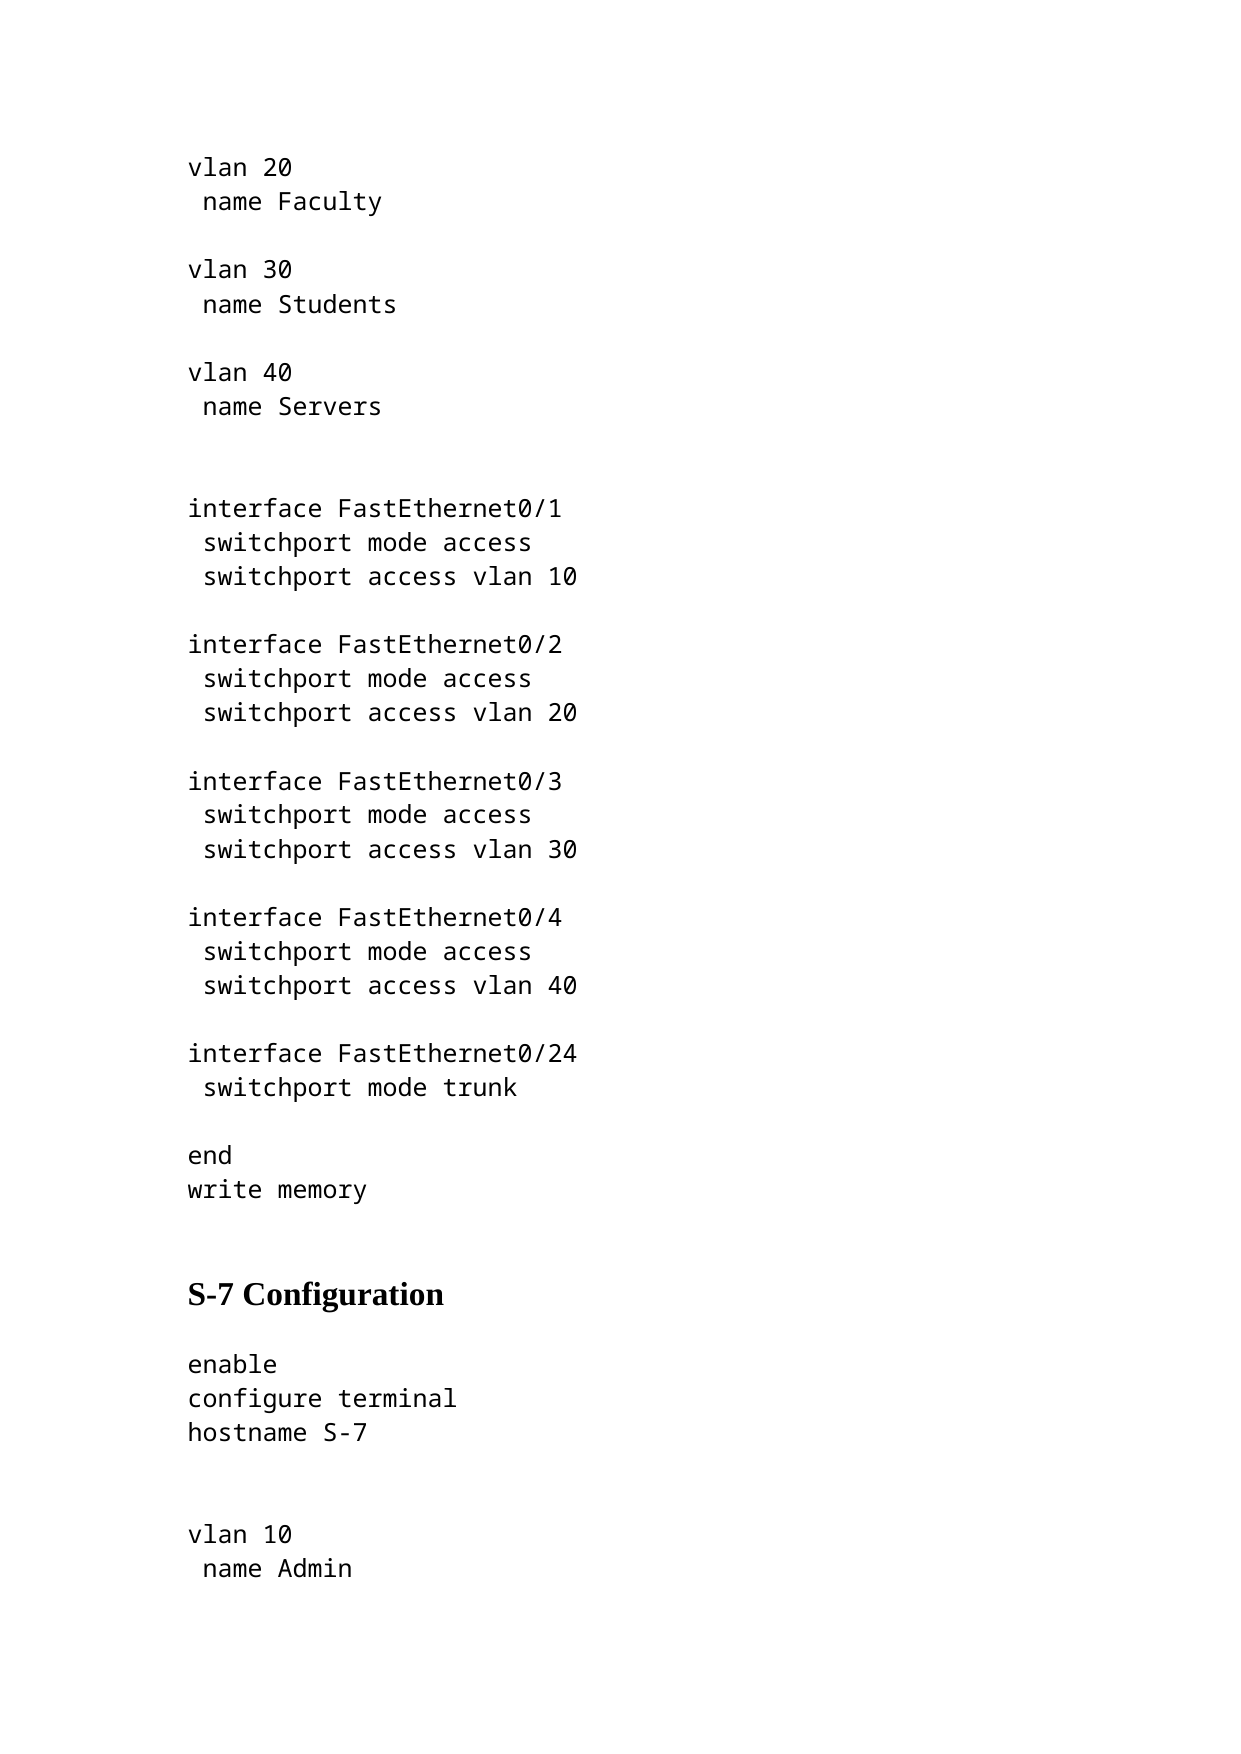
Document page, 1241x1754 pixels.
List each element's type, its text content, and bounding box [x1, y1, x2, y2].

text name Students [187, 286, 1053, 320]
text switchport mode access [187, 933, 1053, 967]
text switchport mode access [187, 661, 1053, 695]
text switchport mode access [187, 525, 1053, 559]
text vlan 40 [187, 354, 1053, 388]
text interface FastEthernet0/1 [187, 491, 1053, 525]
text vlan 10 [187, 1517, 1053, 1551]
text hostname S-7 [187, 1414, 1053, 1449]
text enable [187, 1346, 1053, 1381]
text interface FastEthernet0/2 [187, 627, 1053, 661]
text switchport access vlan 40 [187, 967, 1053, 1002]
text name Faculty [187, 184, 1053, 218]
text vlan 30 [187, 252, 1053, 286]
text switchport access vlan 10 [187, 559, 1053, 593]
text interface FastEthernet0/3 [187, 763, 1053, 797]
text switchport mode access [187, 797, 1053, 831]
text interface FastEthernet0/4 [187, 899, 1053, 933]
text switchport access vlan 20 [187, 695, 1053, 729]
text write memory [187, 1172, 1053, 1206]
text name Servers [187, 388, 1053, 422]
text name Admin [187, 1551, 1053, 1585]
text vlan 20 [187, 150, 1053, 184]
text switchport access vlan 30 [187, 831, 1053, 865]
text end [187, 1138, 1053, 1172]
text switchport mode trunk [187, 1070, 1053, 1104]
text configure terminal [187, 1381, 1053, 1414]
text interface FastEthernet0/24 [187, 1036, 1053, 1070]
text S-7 Configuration [187, 1274, 1053, 1312]
